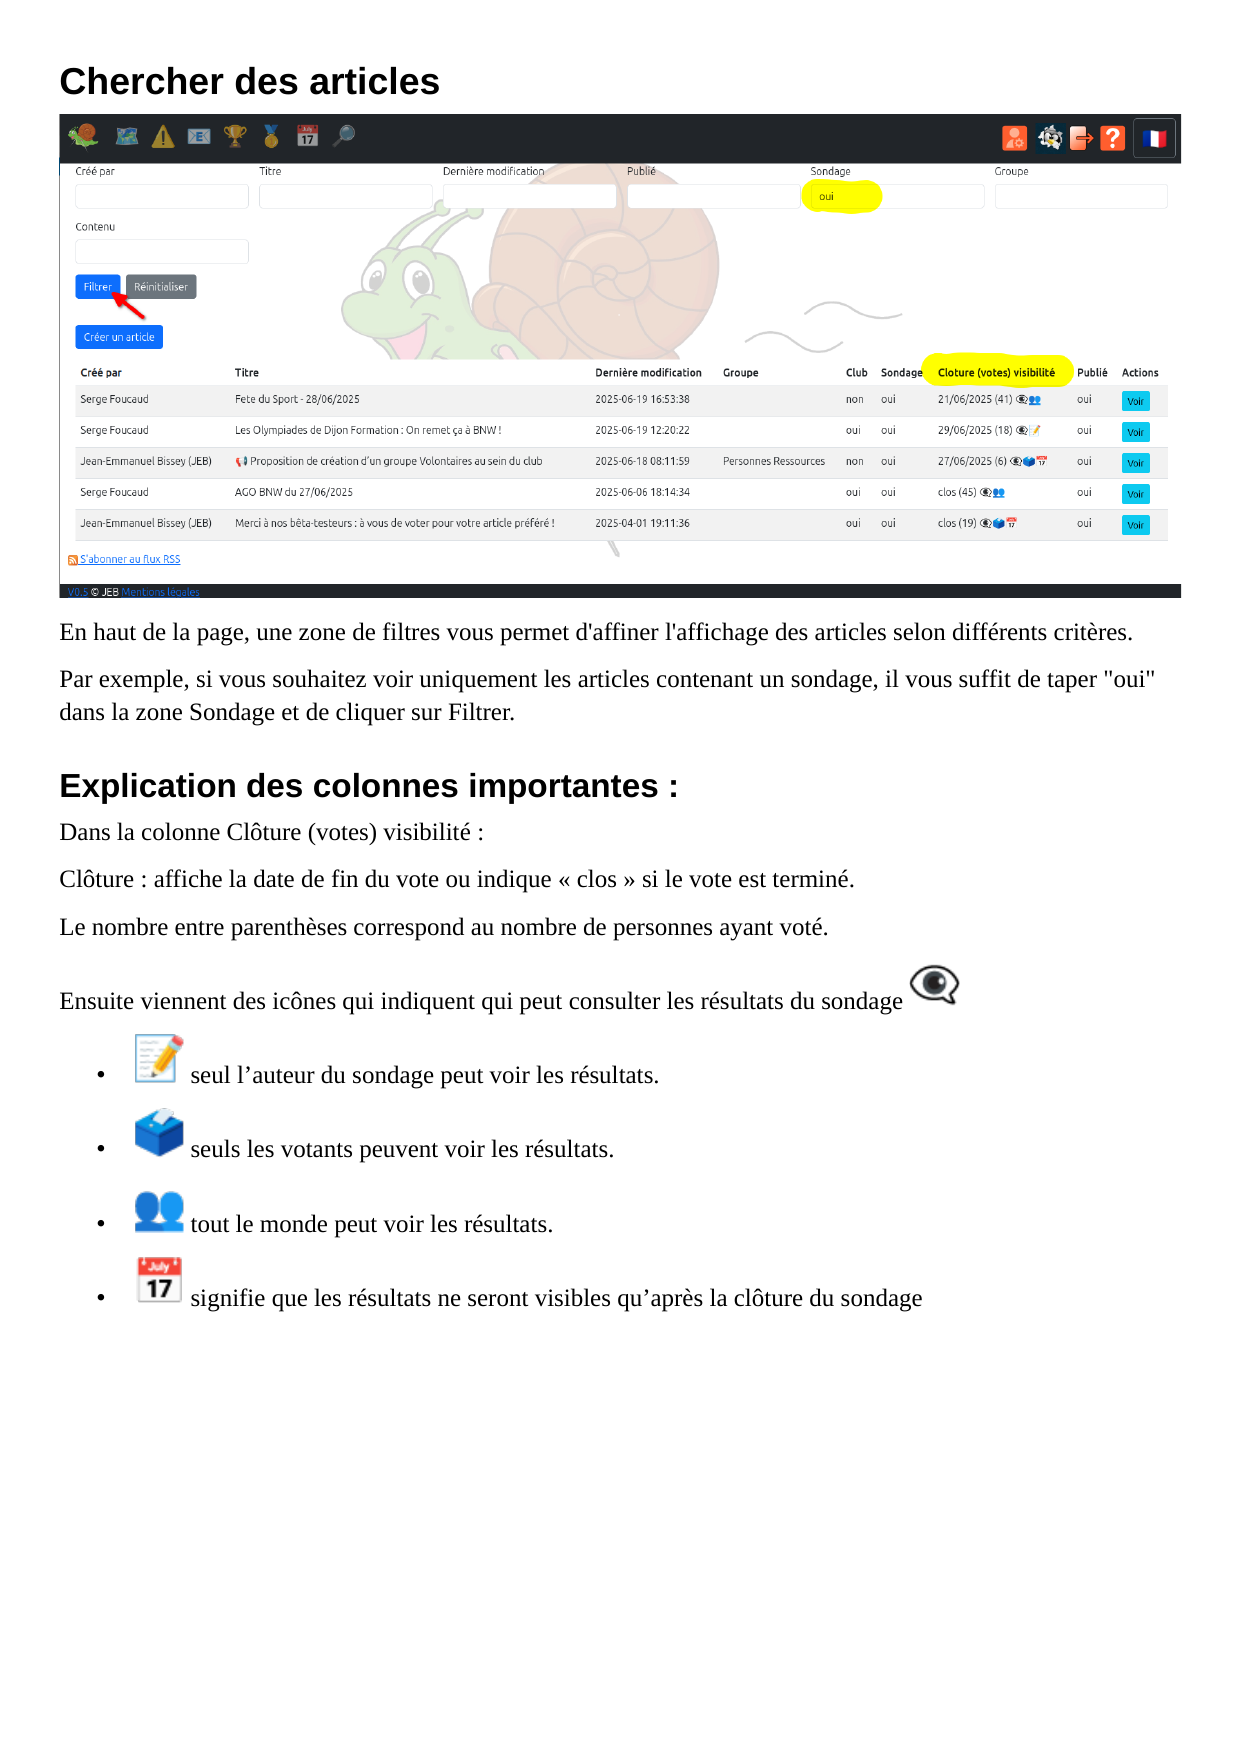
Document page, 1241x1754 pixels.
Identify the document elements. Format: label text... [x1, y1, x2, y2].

picture [909, 959, 960, 1010]
text Par exemple, si vous souhaitez voir uniquement les articles contenant un sondage, il vous suffit de taper "oui" dans la zone Sondage et de cliquer sur Filtrer. [59, 664, 1181, 726]
text Ensuite viennent des icônes qui indiquent qui peut consulter les résultats du sondage [59, 959, 1181, 1015]
picture [134, 1182, 184, 1233]
picture [59, 114, 1182, 598]
picture [134, 1256, 184, 1307]
list seul l’auteur du sondage peut voir les résultats. [97, 1034, 1181, 1089]
picture [134, 1033, 184, 1084]
list signifie que les résultats ne seront visibles qu’après la clôture du sondage [97, 1256, 1181, 1312]
subtitle Explication des colonnes importantes : [59, 766, 1181, 804]
text Dans la colonne Clôture (votes) visibilité : [59, 817, 1181, 845]
text Le nombre entre parenthèses correspond au nombre de personnes ayant voté. [59, 912, 1181, 941]
picture [134, 1107, 184, 1158]
subtitle Chercher des articles [59, 59, 1181, 102]
list seuls les votants peuvent voir les résultats. [97, 1108, 1181, 1163]
text Clôture : affiche la date de fin du vote ou indique « clos » si le vote est terminé. [59, 864, 1181, 893]
text En haut de la page, une zone de filtres vous permet d'affiner l'affichage des articles selon différents critères. [59, 617, 1181, 645]
list tout le monde peut voir les résultats. [97, 1182, 1181, 1238]
